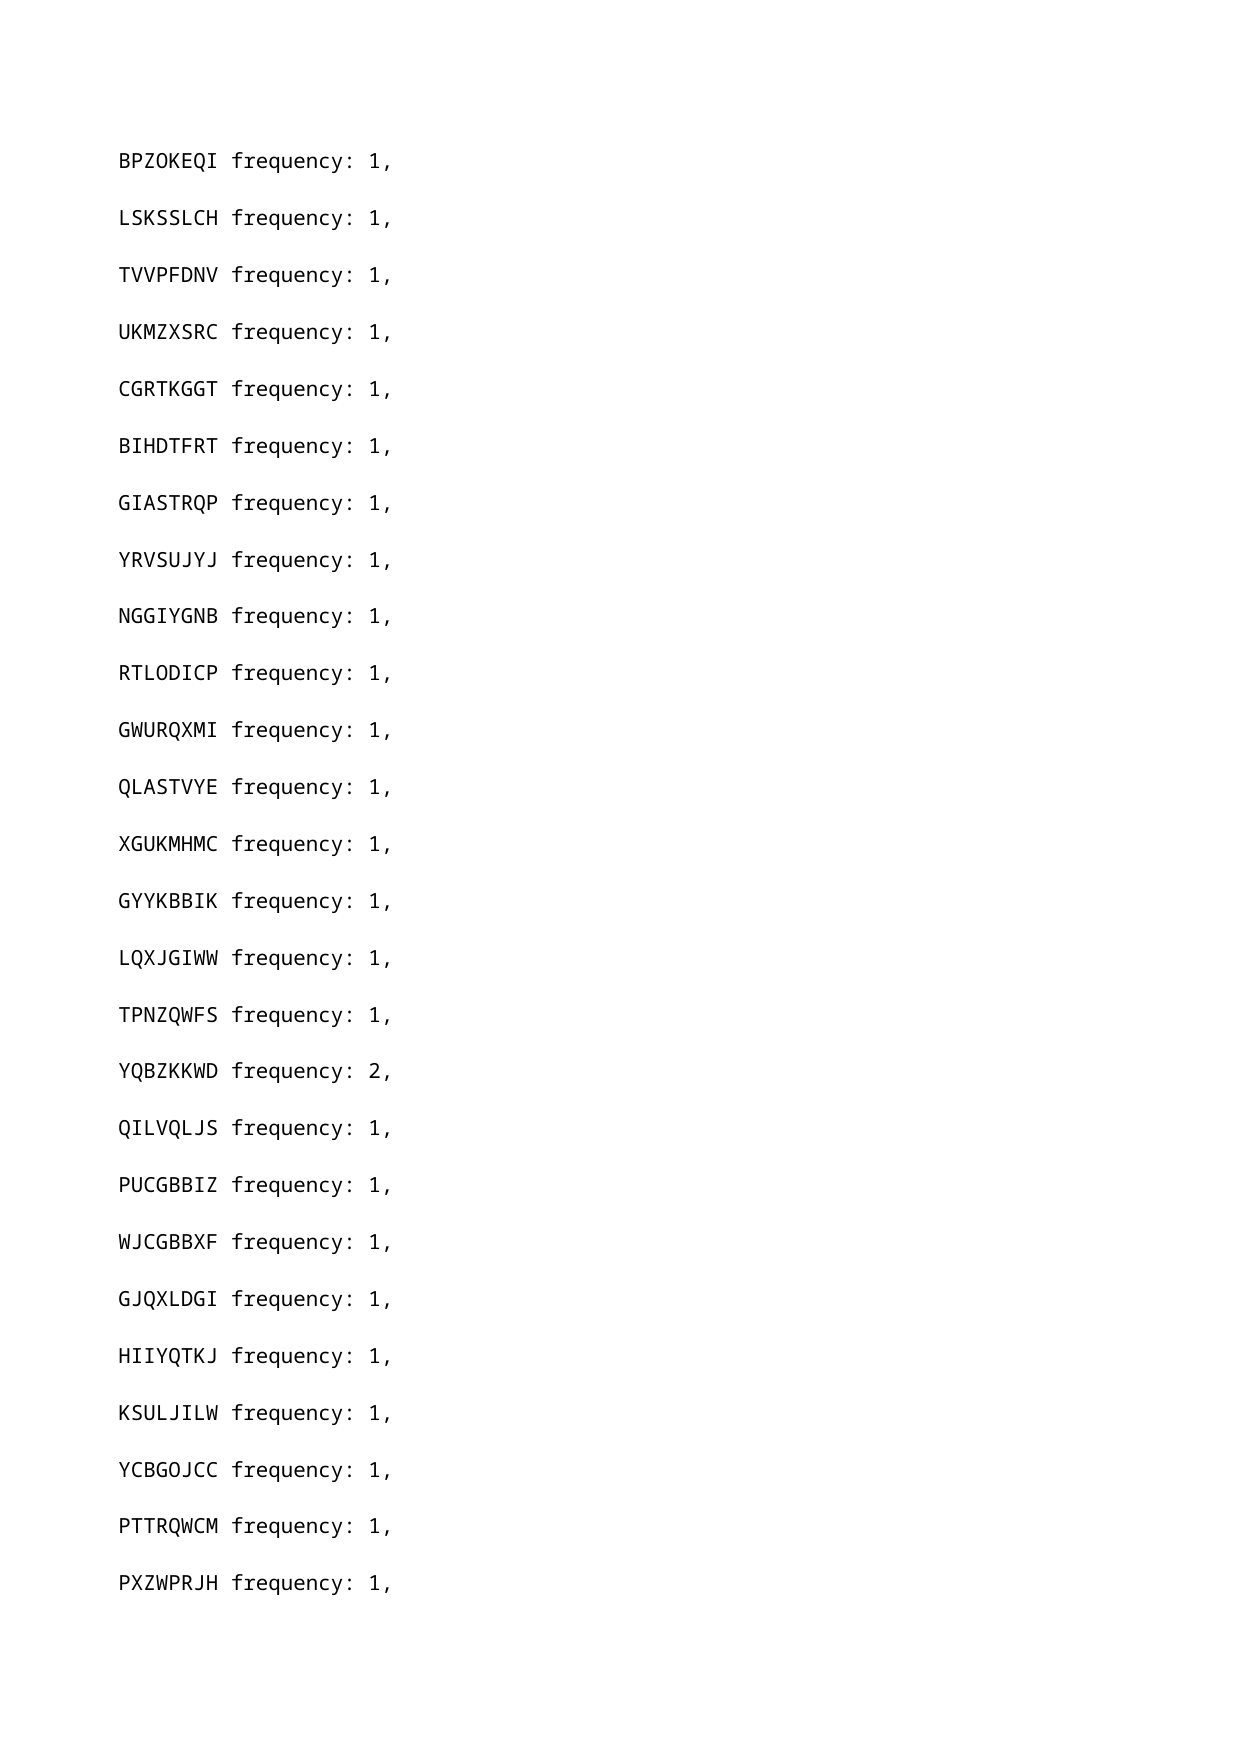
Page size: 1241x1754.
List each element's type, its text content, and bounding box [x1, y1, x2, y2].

text PTTRQWCM frequency: 1, [118, 1512, 1122, 1540]
text PXZWPRJH frequency: 1, [118, 1568, 1122, 1597]
text KSULJILW frequency: 1, [118, 1398, 1122, 1426]
text BPZOKEQI frequency: 1, [118, 147, 1122, 175]
text GIASTRQP frequency: 1, [118, 488, 1122, 516]
text YQBZKKWD frequency: 2, [118, 1057, 1122, 1085]
text RTLODICP frequency: 1, [118, 658, 1122, 687]
text PUCGBBIZ frequency: 1, [118, 1170, 1122, 1199]
text CGRTKGGT frequency: 1, [118, 374, 1122, 402]
text TVVPFDNV frequency: 1, [118, 260, 1122, 289]
text NGGIYGNB frequency: 1, [118, 602, 1122, 630]
text GYYKBBIK frequency: 1, [118, 886, 1122, 914]
text YRVSUJYJ frequency: 1, [118, 545, 1122, 573]
text UKMZXSRC frequency: 1, [118, 317, 1122, 346]
text HIIYQTKJ frequency: 1, [118, 1341, 1122, 1369]
text GJQXLDGI frequency: 1, [118, 1284, 1122, 1312]
text YCBGOJCC frequency: 1, [118, 1455, 1122, 1483]
text LQXJGIWW frequency: 1, [118, 943, 1122, 971]
text TPNZQWFS frequency: 1, [118, 1000, 1122, 1028]
text BIHDTFRT frequency: 1, [118, 431, 1122, 459]
text GWURQXMI frequency: 1, [118, 715, 1122, 744]
text XGUKMHMC frequency: 1, [118, 829, 1122, 857]
text QILVQLJS frequency: 1, [118, 1113, 1122, 1142]
text LSKSSLCH frequency: 1, [118, 203, 1122, 232]
text QLASTVYE frequency: 1, [118, 772, 1122, 801]
text WJCGBBXF frequency: 1, [118, 1227, 1122, 1256]
